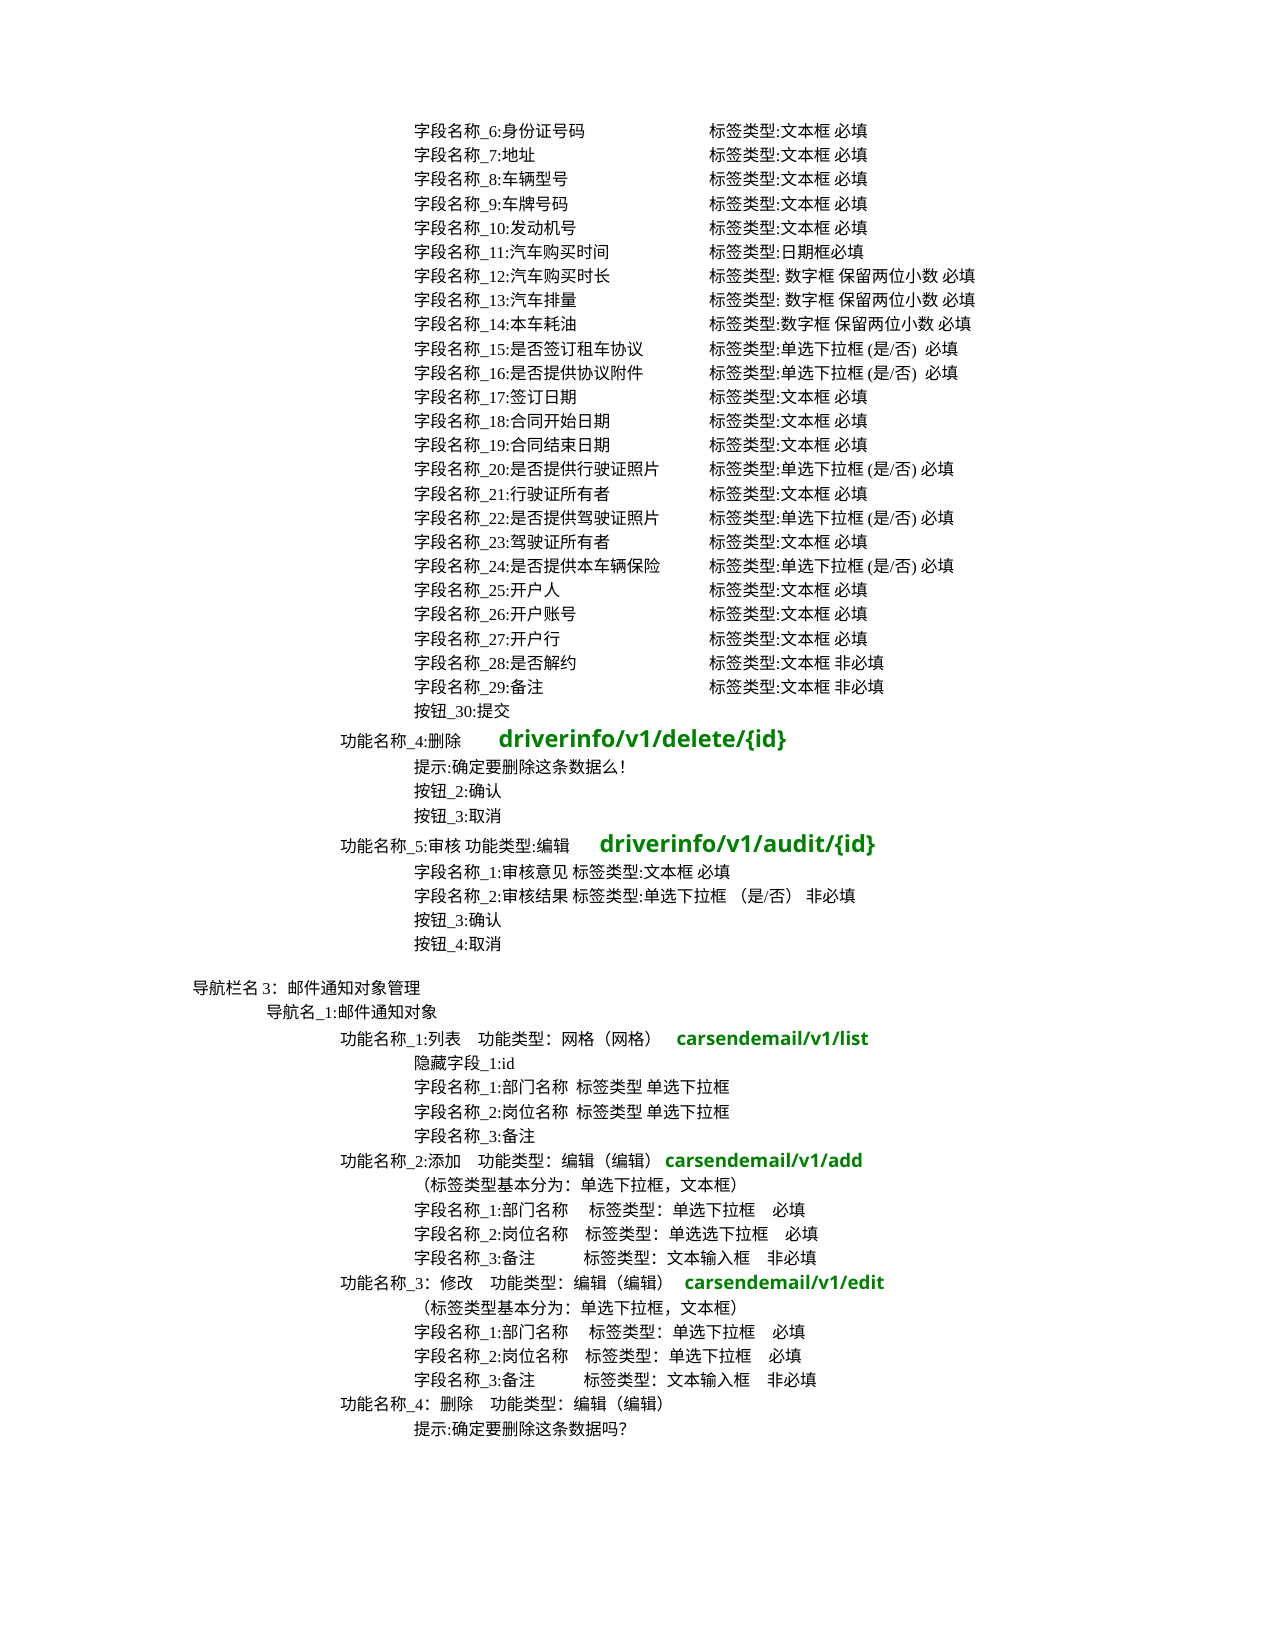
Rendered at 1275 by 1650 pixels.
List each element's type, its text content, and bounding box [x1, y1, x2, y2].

text 功能名称_4：删除 功能类型：编辑（编辑） [118, 1391, 1157, 1416]
text 字段名称_3:备注 [118, 1123, 1157, 1147]
text 字段名称_20:是否提供行驶证照片 标签类型:单选下拉框 (是/否) 必填 [118, 456, 1157, 481]
text 字段名称_12:汽车购买时长 标签类型: 数字框 保留两位小数 必填 [118, 263, 1157, 287]
text 字段名称_23:驾驶证所有者 标签类型:文本框 必填 [118, 529, 1157, 553]
text 字段名称_22:是否提供驾驶证照片 标签类型:单选下拉框 (是/否) 必填 [118, 505, 1157, 529]
text 功能名称_5:审核 功能类型:编辑 driverinfo/v1/audit/{id} [118, 827, 1157, 859]
text 字段名称_3:备注 标签类型：文本输入框 非必填 [118, 1245, 1157, 1269]
text 字段名称_16:是否提供协议附件 标签类型:单选下拉框 (是/否) 必填 [118, 360, 1157, 384]
text 字段名称_1:部门名称 标签类型：单选下拉框 必填 [118, 1197, 1157, 1221]
text 隐藏字段_1:id [118, 1050, 1157, 1074]
text 字段名称_2:审核结果 标签类型:单选下拉框 （是/否） 非必填 [118, 883, 1157, 907]
text 字段名称_3:备注 标签类型：文本输入框 非必填 [118, 1367, 1157, 1391]
text 字段名称_1:部门名称 标签类型：单选下拉框 必填 [118, 1319, 1157, 1343]
text 字段名称_28:是否解约 标签类型:文本框 非必填 [118, 650, 1157, 674]
text 按钮_3:取消 [118, 803, 1157, 827]
text 功能名称_1:列表 功能类型：网格（网格） carsendemail/v1/list [118, 1023, 1157, 1050]
text 字段名称_17:签订日期 标签类型:文本框 必填 [118, 384, 1157, 408]
text （标签类型基本分为：单选下拉框，文本框） [118, 1295, 1157, 1319]
text 字段名称_11:汽车购买时间 标签类型:日期框必填 [118, 239, 1157, 263]
text 字段名称_29:备注 标签类型:文本框 非必填 [118, 674, 1157, 698]
text 字段名称_21:行驶证所有者 标签类型:文本框 必填 [118, 481, 1157, 505]
text 字段名称_10:发动机号 标签类型:文本框 必填 [118, 215, 1157, 239]
text 字段名称_2:岗位名称 标签类型 单选下拉框 [118, 1099, 1157, 1123]
text 字段名称_26:开户账号 标签类型:文本框 必填 [118, 601, 1157, 626]
text 字段名称_24:是否提供本车辆保险 标签类型:单选下拉框 (是/否) 必填 [118, 553, 1157, 577]
text 提示:确定要删除这条数据么！ [118, 754, 1157, 778]
text 字段名称_25:开户人 标签类型:文本框 必填 [118, 577, 1157, 601]
text 导航名_1:邮件通知对象 [118, 999, 1157, 1023]
text 字段名称_7:地址 标签类型:文本框 必填 [118, 142, 1157, 166]
text 字段名称_2:岗位名称 标签类型：单选选下拉框 必填 [118, 1221, 1157, 1245]
text 导航栏名3：邮件通知对象管理 [118, 975, 1157, 999]
text 功能名称_2:添加 功能类型：编辑（编辑） carsendemail/v1/add [118, 1147, 1157, 1172]
text 字段名称_27:开户行 标签类型:文本框 必填 [118, 626, 1157, 650]
text 字段名称_6:身份证号码 标签类型:文本框 必填 [118, 118, 1157, 142]
text 字段名称_9:车牌号码 标签类型:文本框 必填 [118, 191, 1157, 215]
text 提示:确定要删除这条数据吗？ [118, 1416, 1157, 1440]
text （标签类型基本分为：单选下拉框，文本框） [118, 1172, 1157, 1197]
text 字段名称_1:审核意见 标签类型:文本框 必填 [118, 859, 1157, 883]
text 字段名称_15:是否签订租车协议 标签类型:单选下拉框 (是/否) 必填 [118, 336, 1157, 360]
text 按钮_30:提交 [118, 698, 1157, 722]
text 字段名称_2:岗位名称 标签类型：单选下拉框 必填 [118, 1343, 1157, 1367]
text 按钮_4:取消 [118, 931, 1157, 956]
text 按钮_3:确认 [118, 907, 1157, 931]
text 按钮_2:确认 [118, 778, 1157, 803]
text 字段名称_18:合同开始日期 标签类型:文本框 必填 [118, 408, 1157, 432]
text 功能名称_3：修改 功能类型：编辑（编辑） carsendemail/v1/edit [118, 1269, 1157, 1295]
text 功能名称_4:删除 driverinfo/v1/delete/{id} [118, 722, 1157, 754]
text 字段名称_1:部门名称 标签类型 单选下拉框 [118, 1074, 1157, 1099]
text 字段名称_14:本车耗油 标签类型:数字框 保留两位小数 必填 [118, 311, 1157, 336]
text 字段名称_13:汽车排量 标签类型: 数字框 保留两位小数 必填 [118, 287, 1157, 311]
text 字段名称_19:合同结束日期 标签类型:文本框 必填 [118, 432, 1157, 456]
text 字段名称_8:车辆型号 标签类型:文本框 必填 [118, 166, 1157, 191]
